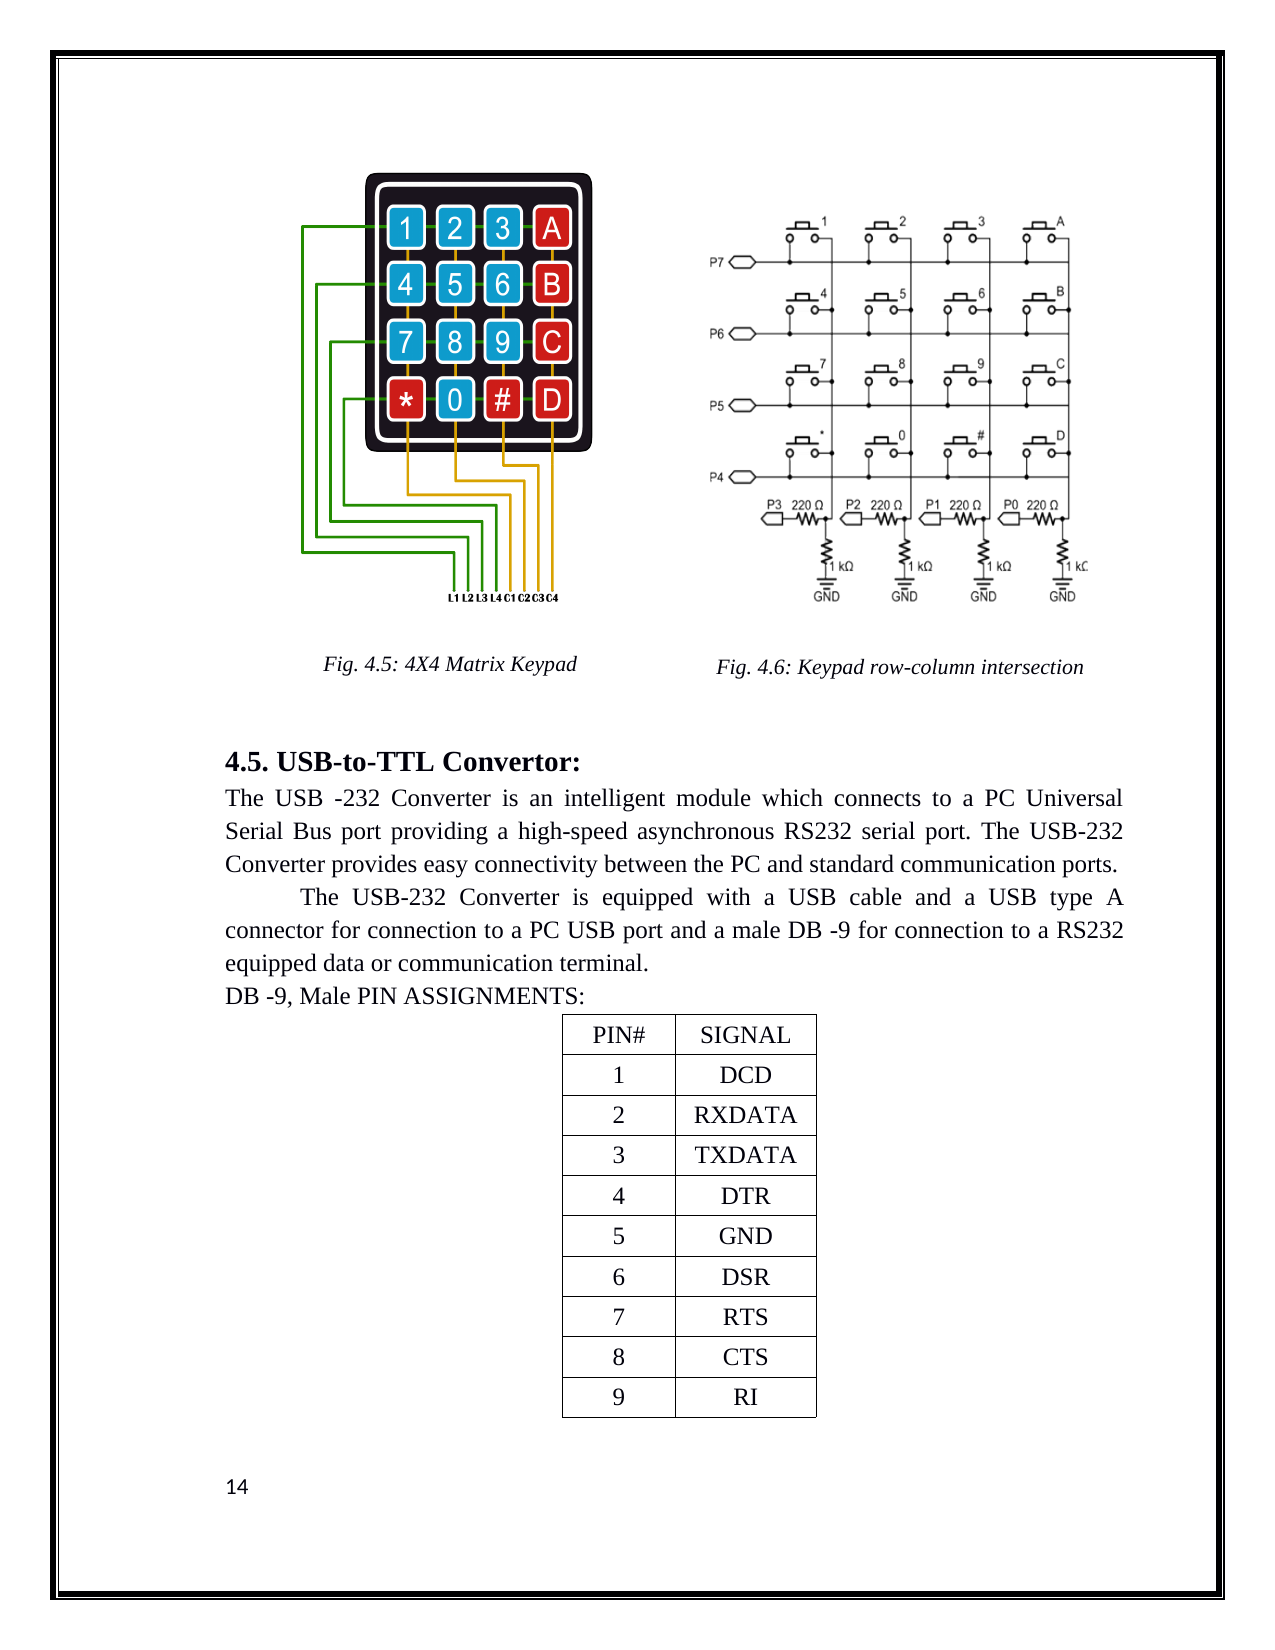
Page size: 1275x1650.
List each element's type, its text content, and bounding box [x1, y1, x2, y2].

table_cell RI [676, 1378, 816, 1417]
table_cell DCD [676, 1055, 816, 1094]
table_header Fig. 4.6: Keypad row-column intersection [676, 151, 1125, 706]
table_cell GND [676, 1216, 816, 1256]
table_cell 8 [563, 1337, 675, 1377]
table_cell 5 [563, 1216, 675, 1256]
table_cell TXDATA [676, 1136, 816, 1175]
table_cell CTS [676, 1337, 816, 1377]
table_cell 4 [563, 1176, 675, 1215]
table_cell 6 [563, 1257, 675, 1296]
text The USB-232 Converter is equipped with a USB cable and a USB type A connector for connection to a PC USB port and a male DB -9 for connection to a RS232 equipped data or communication terminal. [225, 882, 1125, 977]
picture [706, 209, 1091, 607]
table_header PIN# [563, 1015, 675, 1054]
text The USB -232 Converter is an intelligent module which connects to a PC Universal Serial Bus port providing a high-speed asynchronous RS232 serial port. The USB-232 Converter provides easy connectivity between the PC and standard communication ports. [225, 783, 1125, 877]
table_header SIGNAL [676, 1015, 816, 1054]
table_cell RTS [676, 1297, 816, 1336]
table_cell DSR [676, 1257, 816, 1296]
text DB -9, Male PIN ASSIGNMENTS: [225, 981, 1125, 1009]
table_cell 7 [563, 1297, 675, 1336]
table_cell DTR [676, 1176, 816, 1215]
table_cell 2 [563, 1096, 675, 1135]
text 4.5. USB-to-TTL Convertor: [225, 744, 1125, 778]
table_cell 1 [563, 1055, 675, 1094]
picture [241, 160, 653, 618]
table_cell 3 [563, 1136, 675, 1175]
table_cell RXDATA [676, 1096, 816, 1135]
table_cell 9 [563, 1378, 675, 1417]
table_header Fig. 4.5: 4X4 Matrix Keypad [226, 151, 675, 706]
